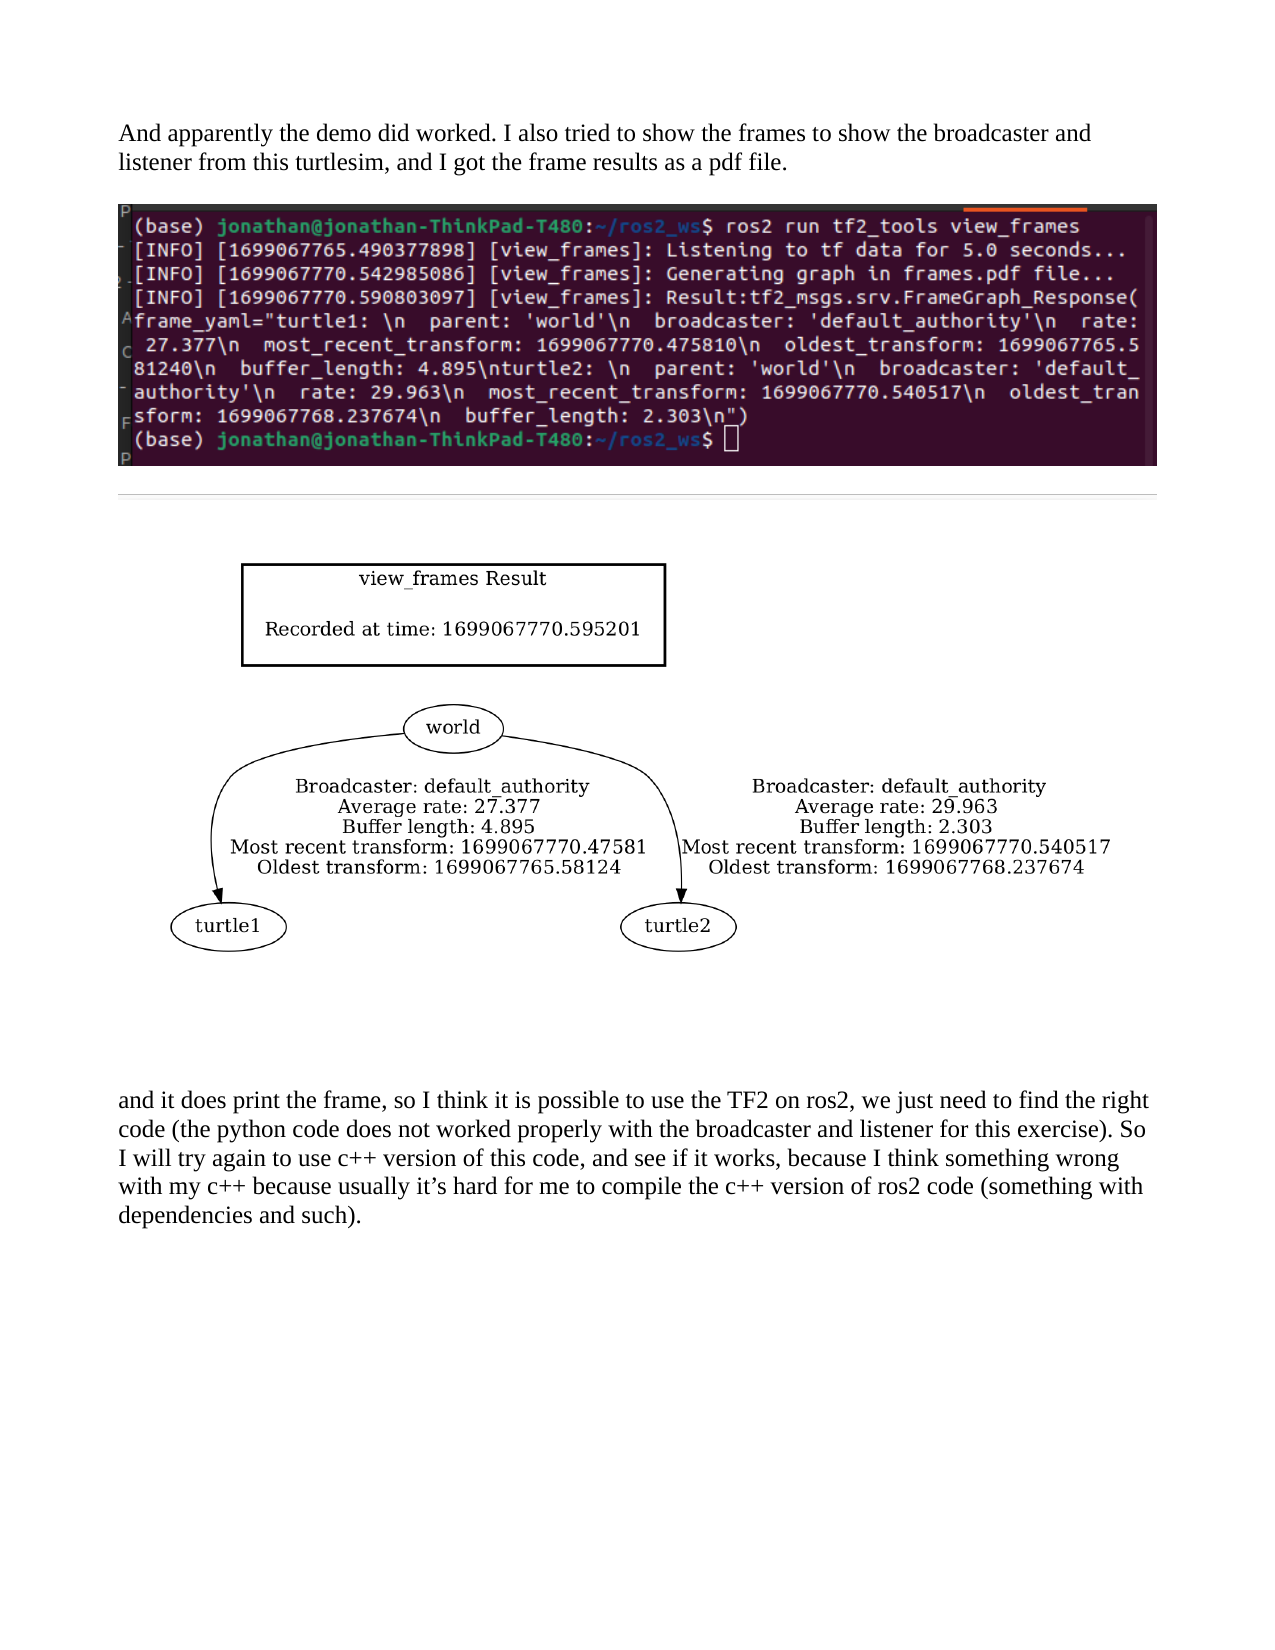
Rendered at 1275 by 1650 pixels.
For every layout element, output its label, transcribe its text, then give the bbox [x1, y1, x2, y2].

text and it does print the frame, so I think it is possible to use the TF2 on ros2, we just need to find the right code (the python code does not worked properly with the broadcaster and listener for this exercise). So I will try again to use c++ version of this code, and see if it works, because I think something wrong with my c++ because usually it’s hard for me to compile the c++ version of ros2 code (something with dependencies and such). [118, 1085, 1157, 1229]
text And apparently the demo did worked. I also tried to show the frames to show the broadcaster and listener from this turtlesim, and I got the frame results as a pdf file. [118, 118, 1157, 176]
picture [118, 494, 1157, 999]
picture [118, 204, 1157, 466]
